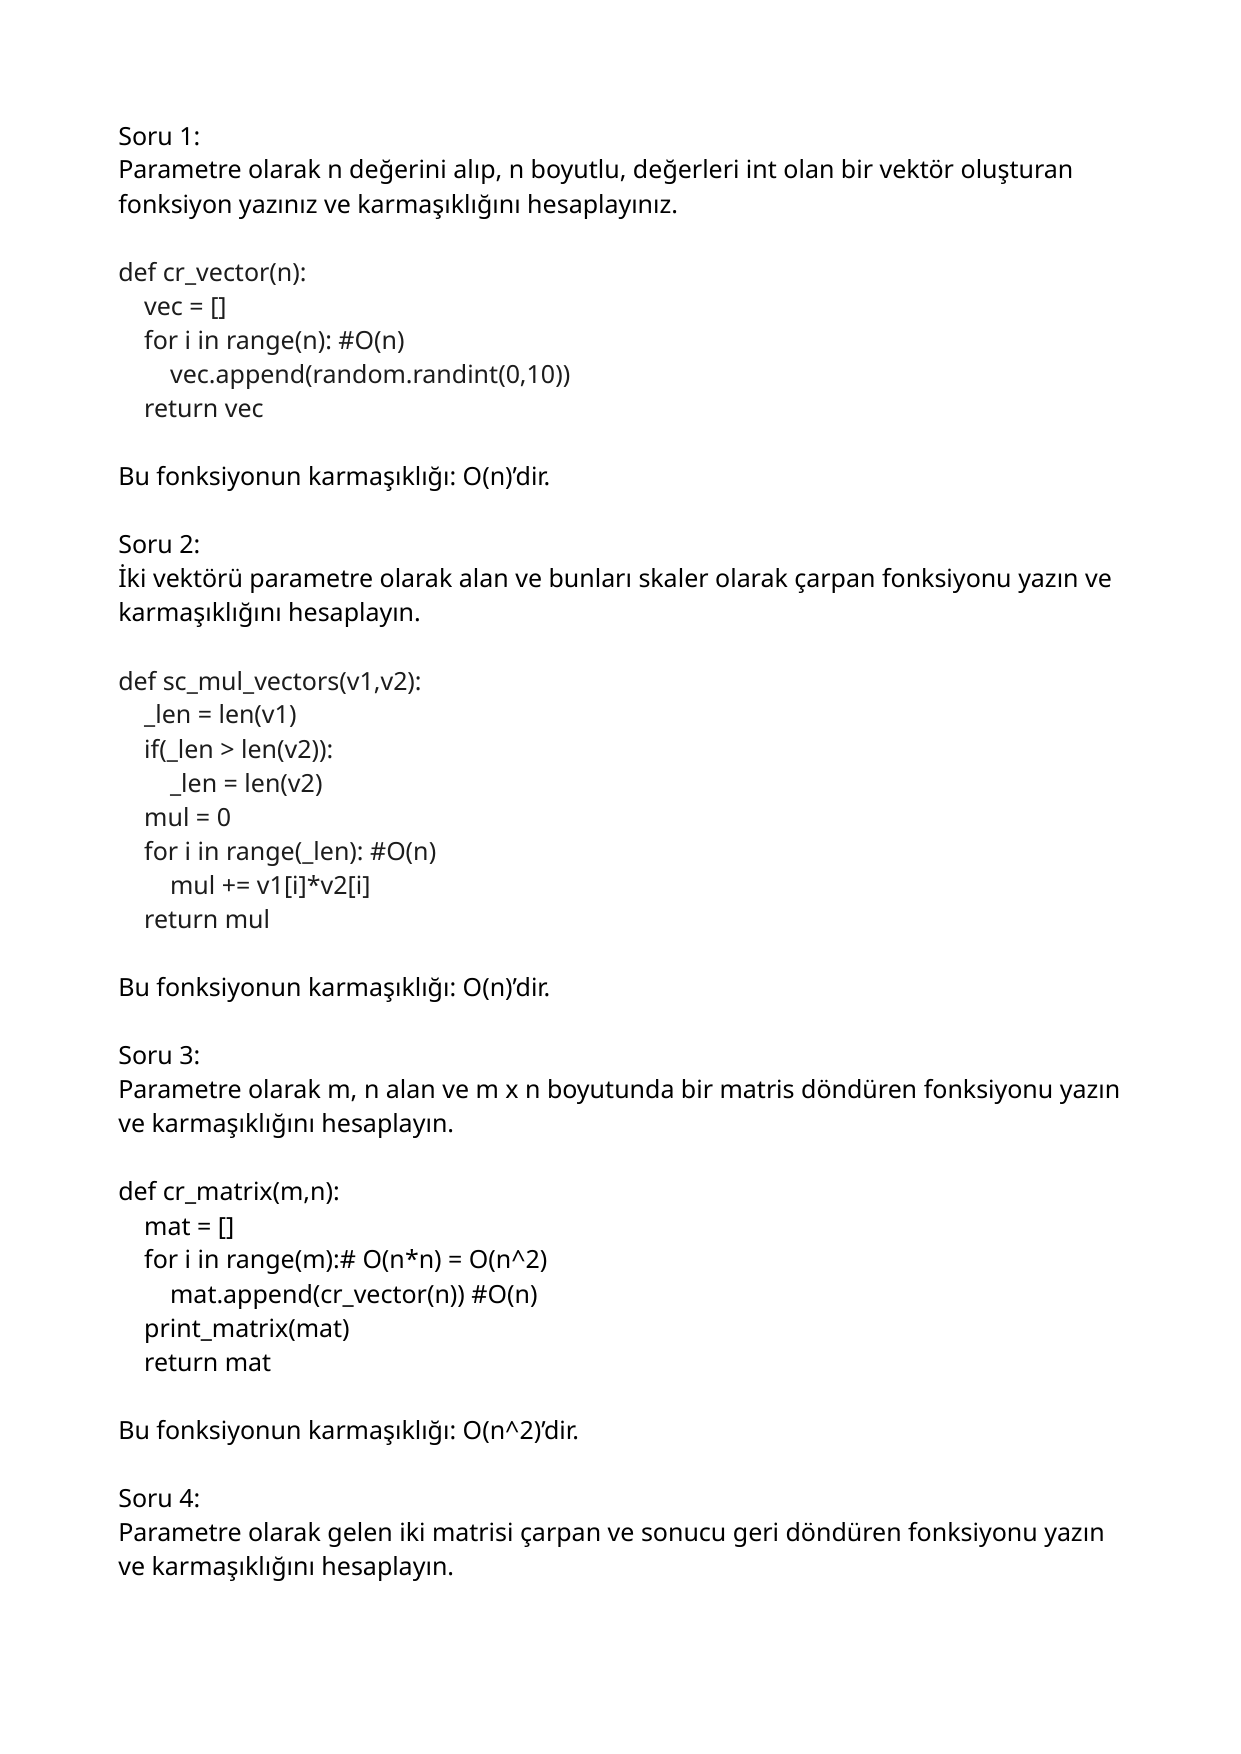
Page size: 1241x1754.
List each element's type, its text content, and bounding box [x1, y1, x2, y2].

text mat = [] [118, 1208, 1122, 1242]
text return mat [118, 1344, 1122, 1378]
text if(_len > len(v2)): [118, 731, 1122, 765]
text Parametre olarak m, n alan ve m x n boyutunda bir matris döndüren fonksiyonu yazın ve karmaşıklığını hesaplayın. [118, 1072, 1122, 1140]
text print_matrix(mat) [118, 1310, 1122, 1344]
text _len = len(v2) [118, 765, 1122, 799]
text Parametre olarak gelen iki matrisi çarpan ve sonucu geri döndüren fonksiyonu yazın ve karmaşıklığını hesaplayın. [118, 1515, 1122, 1583]
text mat.append(cr_vector(n)) #O(n) [118, 1276, 1122, 1310]
text Soru 1: [118, 118, 1122, 152]
text Bu fonksiyonun karmaşıklığı: O(n)’dir. [118, 459, 1122, 493]
text Soru 2: [118, 527, 1122, 561]
text def cr_vector(n): [118, 254, 1122, 288]
text İki vektörü parametre olarak alan ve bunları skaler olarak çarpan fonksiyonu yazın ve karmaşıklığını hesaplayın. [118, 561, 1122, 629]
text return vec [118, 391, 1122, 425]
text for i in range(_len): #O(n) [118, 833, 1122, 867]
text mul = 0 [118, 799, 1122, 833]
text Soru 4: [118, 1481, 1122, 1515]
text Bu fonksiyonun karmaşıklığı: O(n^2)’dir. [118, 1412, 1122, 1447]
text _len = len(v1) [118, 697, 1122, 731]
text Parametre olarak n değerini alıp, n boyutlu, değerleri int olan bir vektör oluşturan fonksiyon yazınız ve karmaşıklığını hesaplayınız. [118, 152, 1122, 220]
text Bu fonksiyonun karmaşıklığı: O(n)’dir. [118, 970, 1122, 1004]
text def sc_mul_vectors(v1,v2): [118, 663, 1122, 697]
text mul += v1[i]*v2[i] [118, 867, 1122, 902]
text def cr_matrix(m,n): [118, 1174, 1122, 1208]
text return mul [118, 902, 1122, 936]
text for i in range(m):# O(n*n) = O(n^2) [118, 1242, 1122, 1276]
text Soru 3: [118, 1038, 1122, 1072]
text vec = [] [118, 288, 1122, 322]
text vec.append(random.randint(0,10)) [118, 357, 1122, 391]
text for i in range(n): #O(n) [118, 322, 1122, 357]
